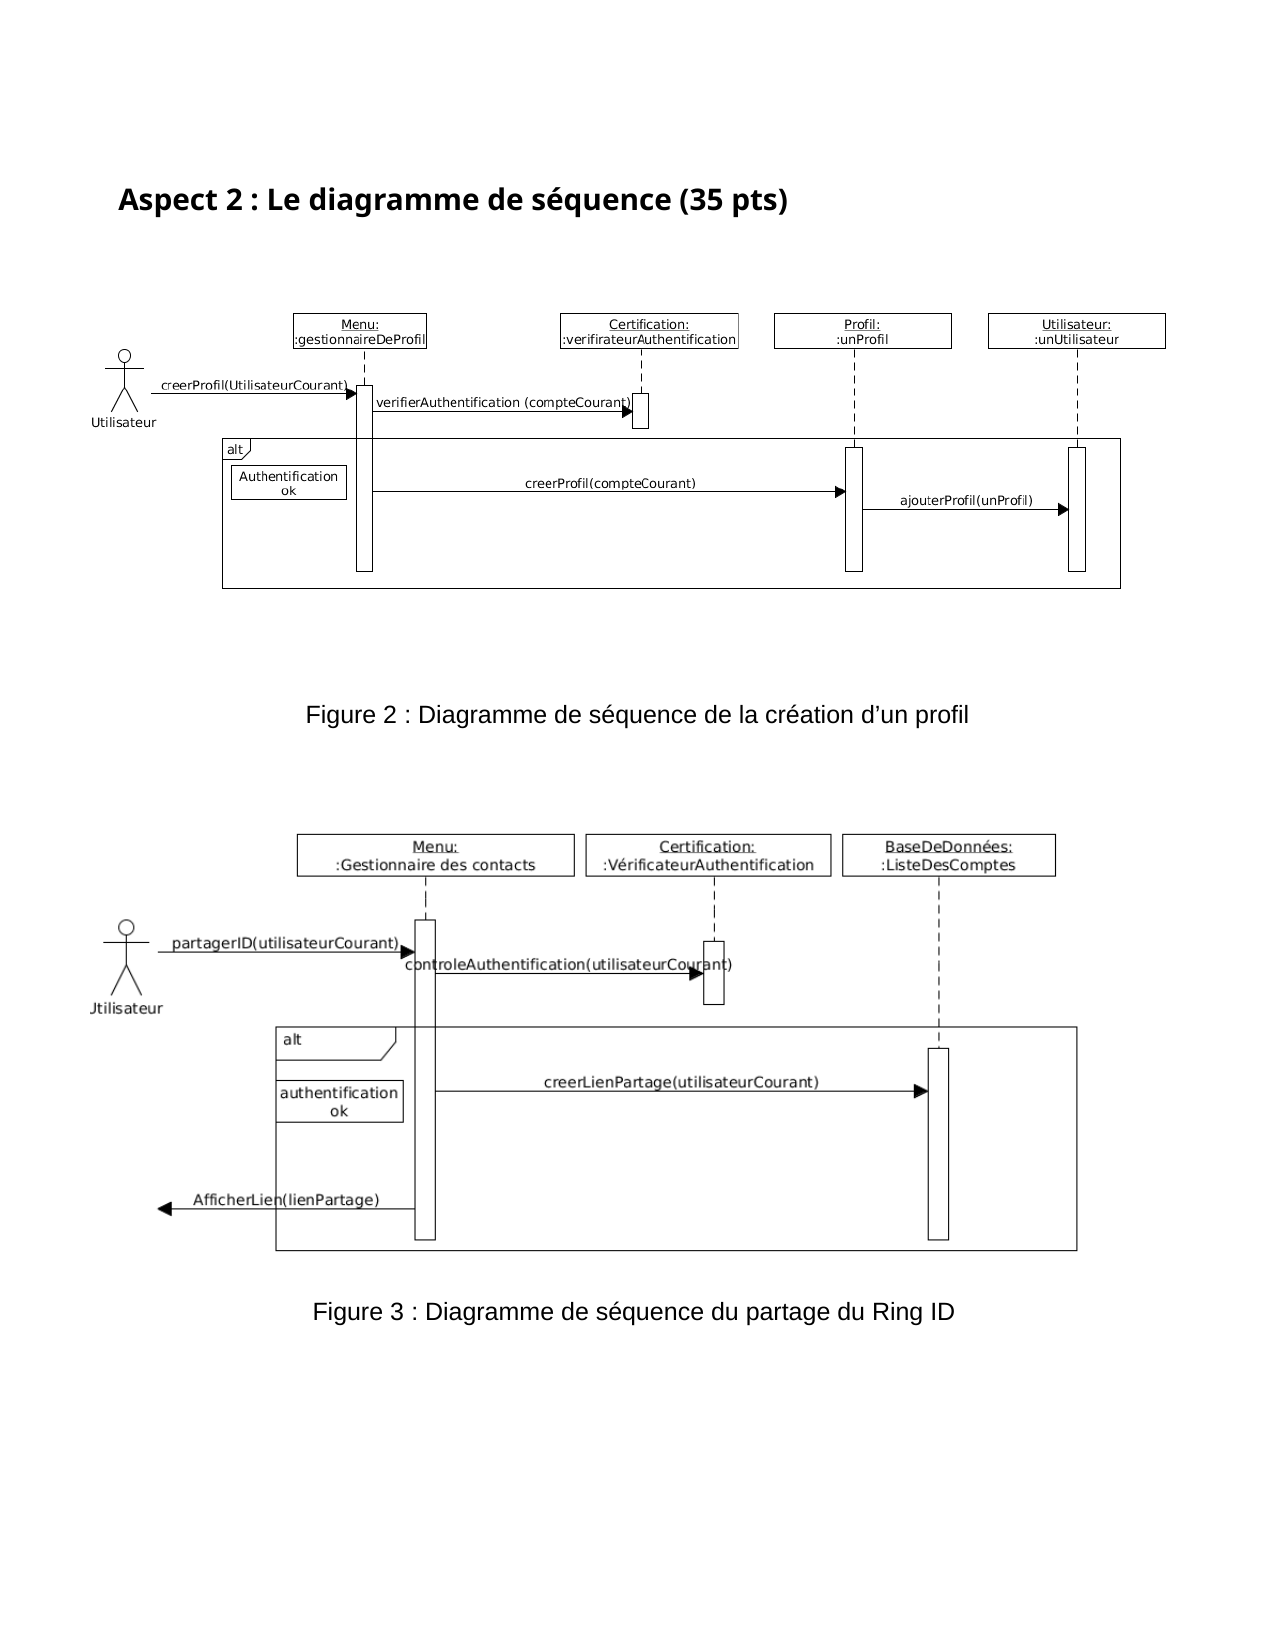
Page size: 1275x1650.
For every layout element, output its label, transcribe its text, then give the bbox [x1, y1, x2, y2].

text Figure 2 : Diagramme de séquence de la création d’un profil [118, 700, 1157, 729]
text Aspect 2 : Le diagramme de séquence (35 pts) [118, 179, 1157, 219]
picture [88, 248, 141, 428]
text Figure 3 : Diagramme de séquence du partage du Ring ID [118, 815, 1157, 1326]
picture [90, 815, 151, 1037]
